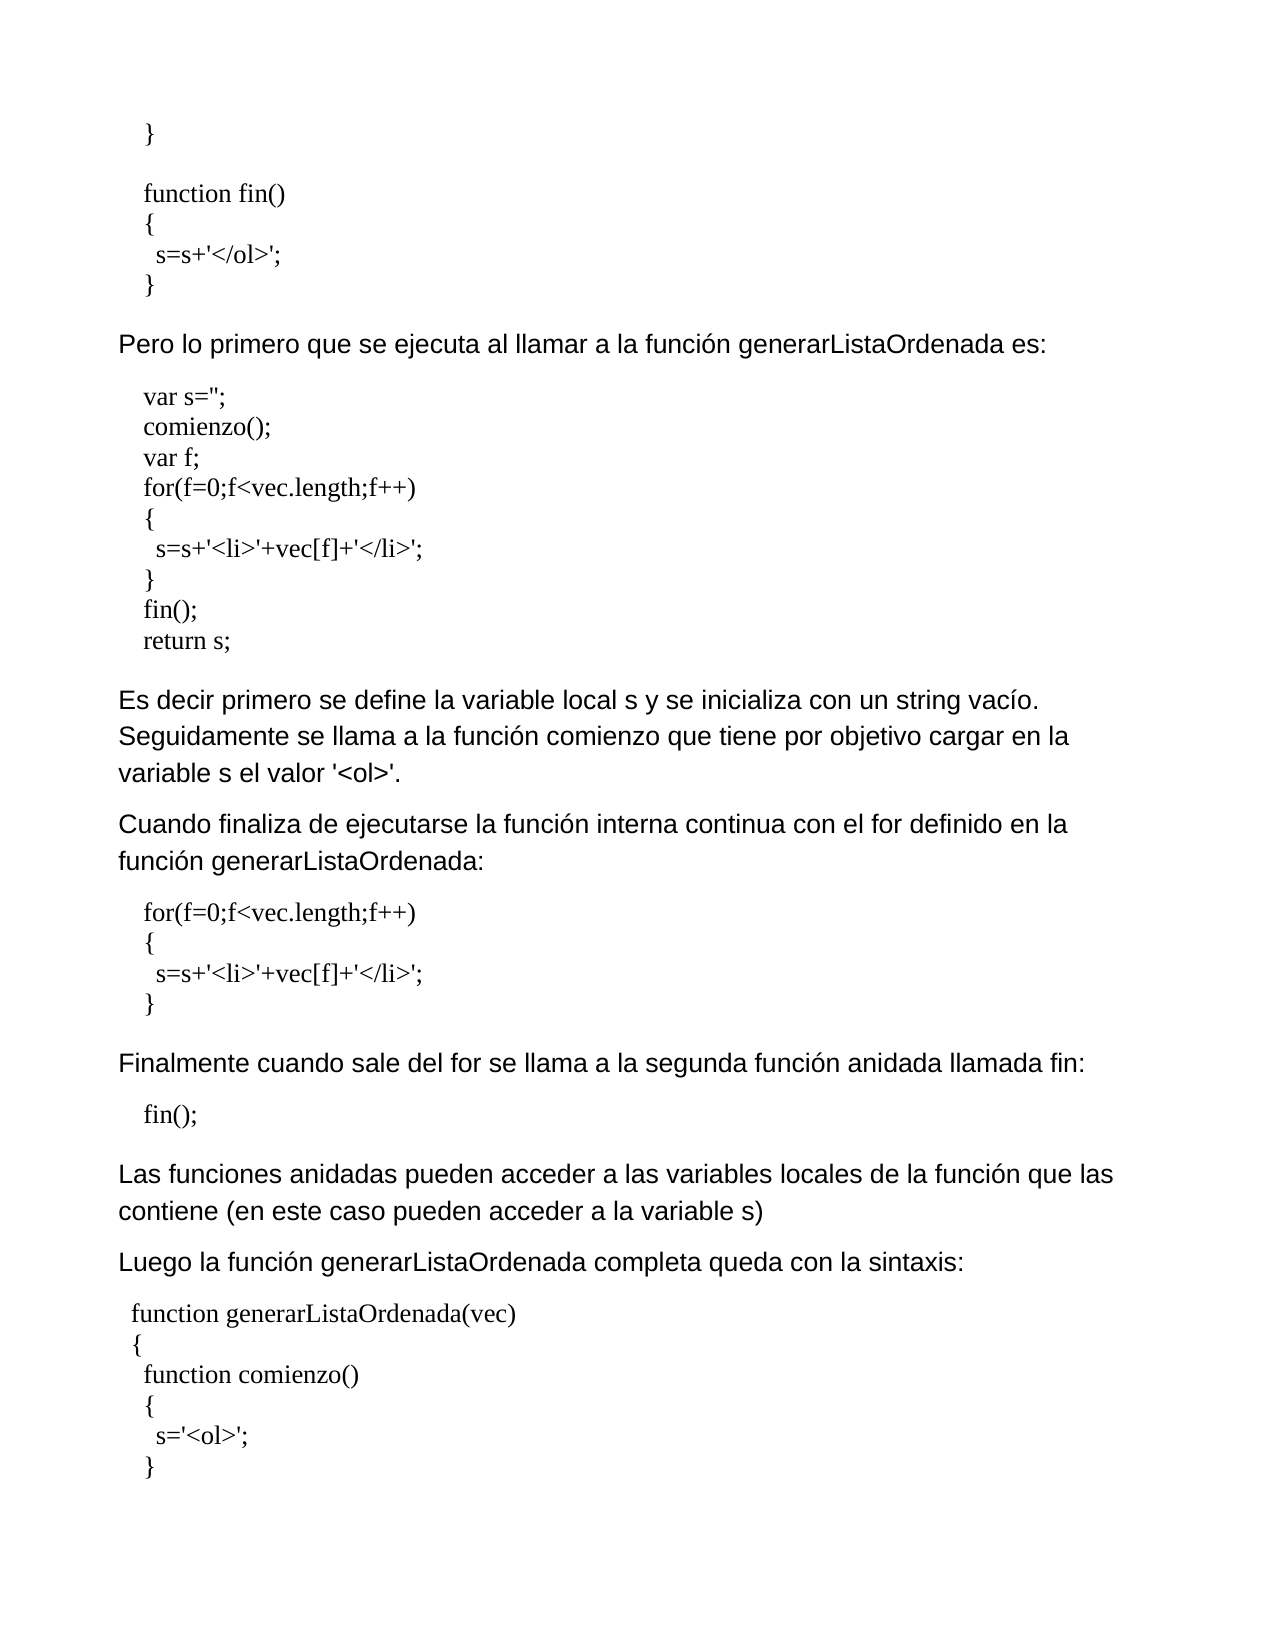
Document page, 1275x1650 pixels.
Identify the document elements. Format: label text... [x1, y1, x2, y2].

text for(f=0;f<vec.length;f++) [118, 472, 1157, 502]
text fin(); [118, 1099, 1157, 1129]
text s=s+'<li>'+vec[f]+'</li>'; [118, 533, 1157, 563]
text function generarListaOrdenada(vec) [118, 1298, 1157, 1328]
text } [118, 563, 1157, 594]
text Cuando finaliza de ejecutarse la función interna continua con el for definido en la función generarListaOrdenada: [118, 808, 1157, 876]
text { [118, 208, 1157, 238]
text s=s+'</ol>'; [118, 238, 1157, 269]
text { [118, 1328, 1157, 1359]
text var s=''; [118, 380, 1157, 411]
text } [118, 988, 1157, 1018]
text Finalmente cuando sale del for se llama a la segunda función anidada llamada fin: [118, 1048, 1157, 1078]
text Luego la función generarListaOrdenada completa queda con la sintaxis: [118, 1247, 1157, 1277]
text { [118, 502, 1157, 533]
text function fin() [118, 177, 1157, 208]
text function comienzo() [118, 1359, 1157, 1389]
text Pero lo primero que se ejecuta al llamar a la función generarListaOrdenada es: [118, 329, 1157, 359]
text return s; [118, 624, 1157, 655]
text Las funciones anidadas pueden acceder a las variables locales de la función que las contiene (en este caso pueden acceder a la variable s) [118, 1159, 1157, 1226]
text } [118, 1450, 1157, 1481]
text } [118, 269, 1157, 299]
text { [118, 927, 1157, 957]
text for(f=0;f<vec.length;f++) [118, 896, 1157, 927]
text { [118, 1389, 1157, 1420]
text fin(); [118, 594, 1157, 624]
text comienzo(); [118, 411, 1157, 441]
text Es decir primero se define la variable local s y se inicializa con un string vacío. Seguidamente se llama a la función comienzo que tiene por objetivo cargar en la variable s el valor '<ol>'. [118, 684, 1157, 788]
text s=s+'<li>'+vec[f]+'</li>'; [118, 957, 1157, 988]
text s='<ol>'; [118, 1420, 1157, 1450]
text } [118, 118, 1157, 149]
text var f; [118, 441, 1157, 472]
